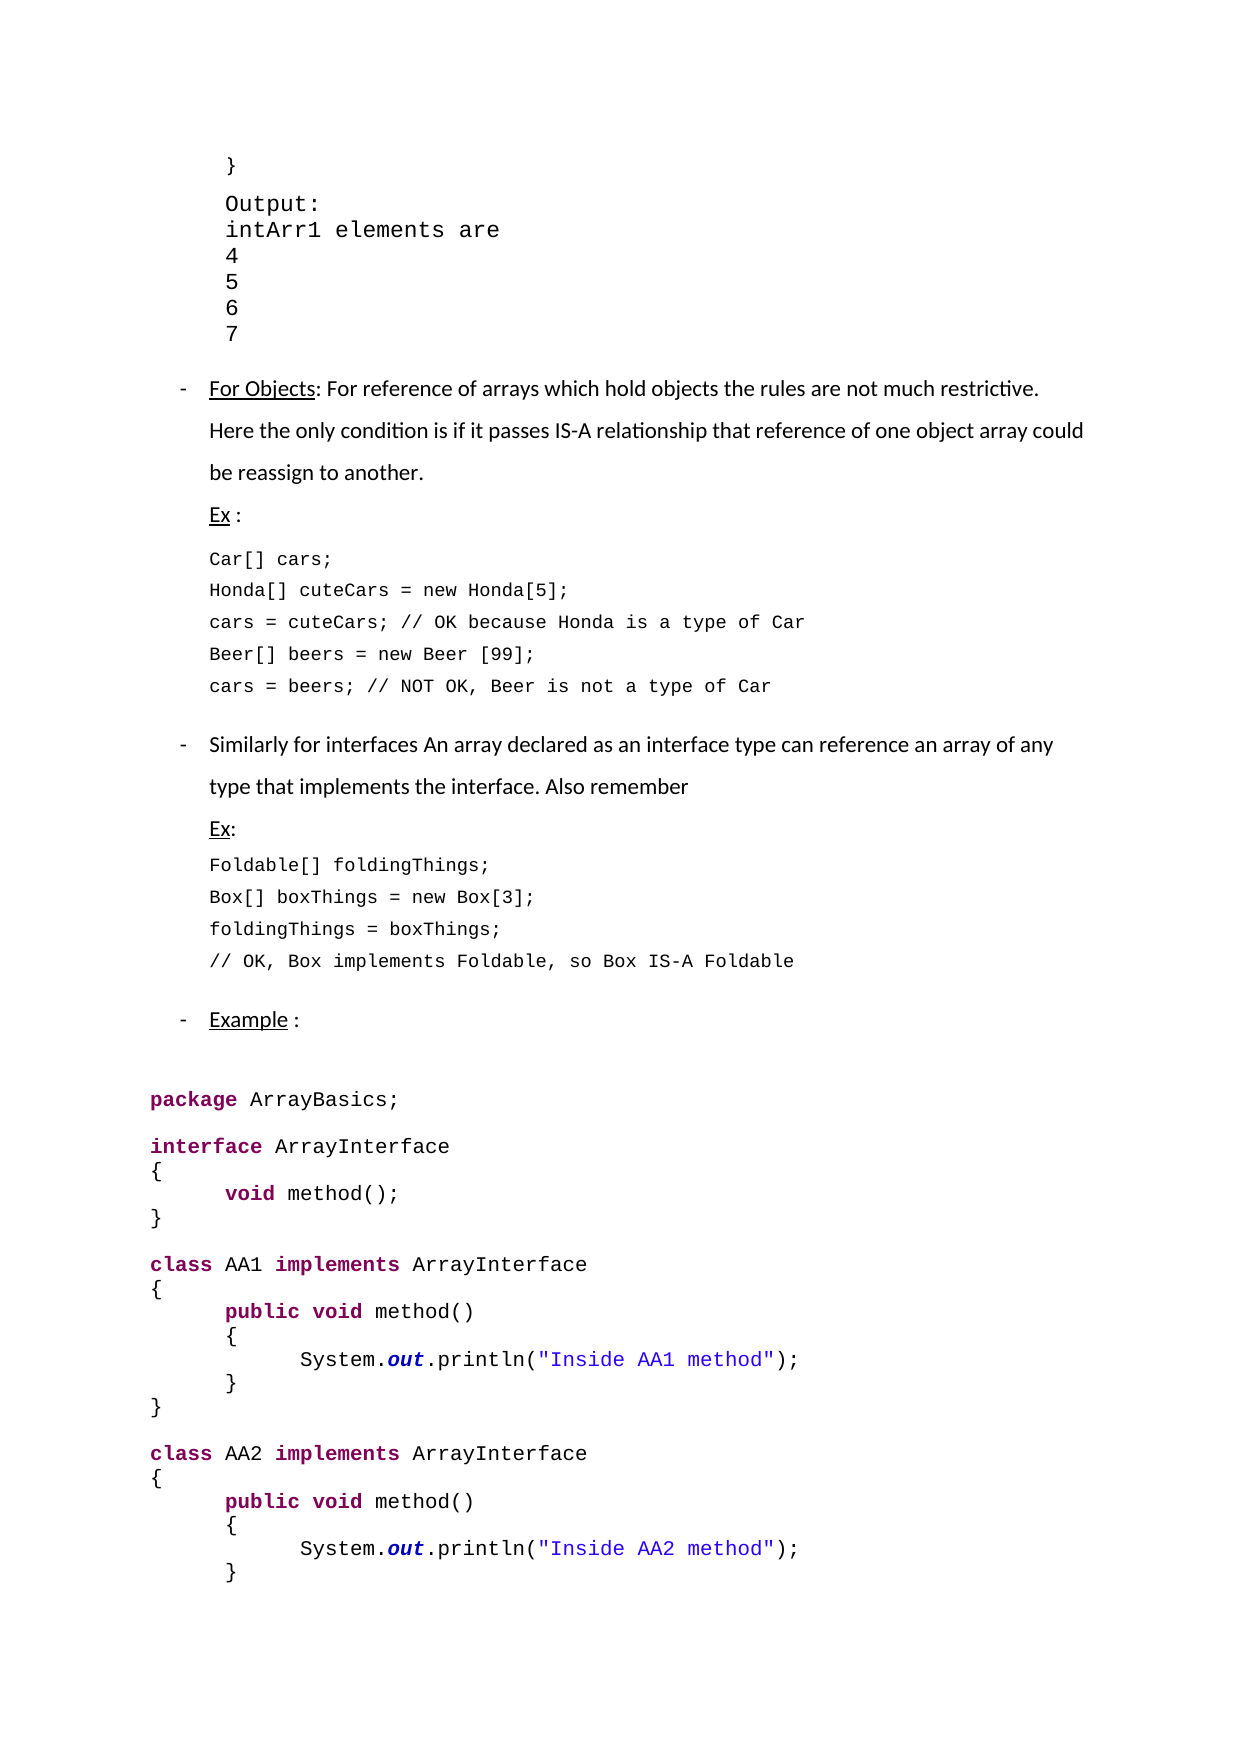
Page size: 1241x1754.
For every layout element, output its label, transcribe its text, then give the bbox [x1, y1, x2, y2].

text Beer[] beers = new Beer [99]; [209, 645, 1090, 666]
text foldingThings = boxThings; [209, 920, 1090, 941]
text } [150, 1562, 1090, 1585]
text { [150, 1467, 1090, 1491]
list Similarly for interfaces An array declared as an interface type can reference an array of any type that implements the interface. Also remember [179, 730, 1090, 800]
text } [150, 1396, 1090, 1420]
text 7 [150, 322, 1090, 348]
text { [150, 1325, 1090, 1349]
text Box[] boxThings = new Box[3]; [209, 888, 1090, 909]
text cars = cuteCars; // OK because Honda is a type of Car [209, 613, 1090, 634]
text { [150, 1159, 1090, 1183]
text intArr1 elements are [225, 218, 1090, 244]
text public void method() [150, 1301, 1090, 1325]
text System.out.println("Inside AA1 method"); [150, 1349, 1090, 1372]
text class AA1 implements ArrayInterface [150, 1254, 1090, 1278]
text class AA2 implements ArrayInterface [150, 1443, 1090, 1467]
text } [150, 1207, 1090, 1231]
text System.out.println("Inside AA2 method"); [150, 1538, 1090, 1562]
text 5 [225, 270, 1090, 296]
text Car[] cars; [209, 549, 1090, 571]
list Ex : [209, 500, 1090, 528]
text package ArrayBasics; [150, 1089, 1090, 1112]
text { [150, 1514, 1090, 1538]
text interface ArrayInterface [150, 1136, 1090, 1159]
text cars = beers; // NOT OK, Beer is not a type of Car [150, 677, 1090, 698]
list Example : [179, 1005, 1090, 1033]
text Output: [150, 193, 1090, 218]
text Honda[] cuteCars = new Honda[5]; [209, 581, 1090, 602]
text 4 [225, 244, 1090, 270]
text { [150, 1278, 1090, 1301]
text void method(); [150, 1183, 1090, 1207]
text Foldable[] foldingThings; [209, 856, 1090, 877]
text } [150, 150, 1090, 178]
text public void method() [150, 1491, 1090, 1514]
text 6 [225, 296, 1090, 322]
list // OK, Box implements Foldable, so Box IS-A Foldable [209, 952, 1090, 973]
text } [150, 1372, 1090, 1396]
list Ex: [209, 814, 1090, 842]
list For Objects: For reference of arrays which hold objects the rules are not much restrictive. Here the only condition is if it passes IS-A relationship that reference of one object array could be reassign to another. [179, 374, 1090, 486]
